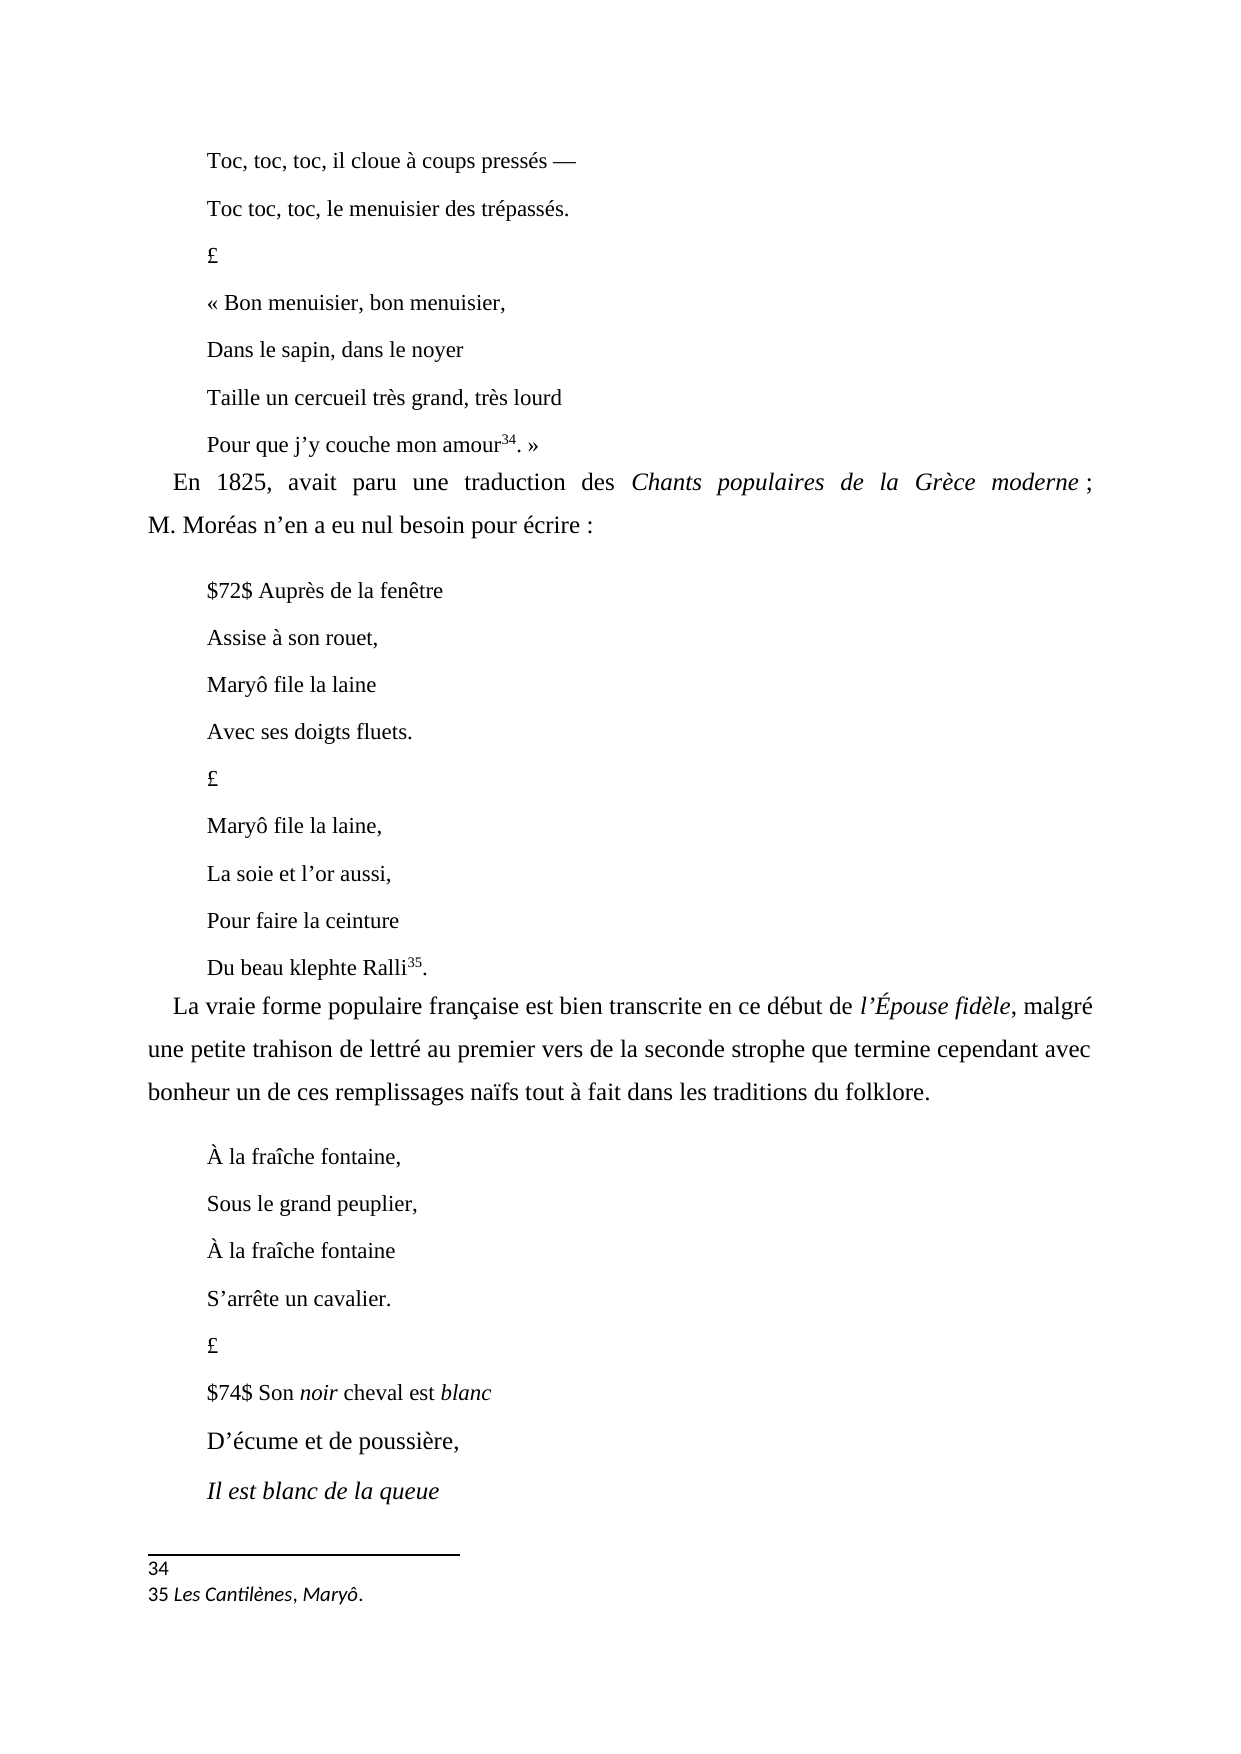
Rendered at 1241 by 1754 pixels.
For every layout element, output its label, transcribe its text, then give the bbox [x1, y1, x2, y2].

text Toc toc, toc, le menuisier des trépassés. [207, 195, 1093, 221]
text Pour faire la ceinture [207, 907, 1093, 933]
text £ [207, 765, 1093, 792]
text Les Cantilènes, Maryô. [148, 1581, 1093, 1606]
text £ [207, 1332, 1093, 1358]
text Du beau klephte Ralli. [207, 954, 1093, 981]
text Maryô file la laine [207, 671, 1093, 697]
text £ [207, 242, 1093, 268]
text À la fraîche fontaine, [207, 1143, 1093, 1169]
text Sous le grand peuplier, [207, 1190, 1093, 1217]
text Dans le sapin, dans le noyer [207, 336, 1093, 363]
text La soie et l’or aussi, [207, 860, 1093, 886]
text « Bon menuisier, bon menuisier, [207, 289, 1093, 316]
text Avec ses doigts fluets. [207, 718, 1093, 744]
text Il est blanc de la queue [207, 1476, 1093, 1505]
text Toc, toc, toc, il cloue à coups pressés — [207, 148, 1093, 174]
text Taille un cercueil très grand, très lourd [207, 383, 1093, 410]
text Pour que j’y couche mon amour. » [207, 431, 1093, 457]
text S’arrête un cavalier. [207, 1285, 1093, 1311]
text En 1825, avait paru une traduction des Chants populaires de la Grèce moderne ; M. Moréas n’en a eu nul besoin pour écrire : [148, 467, 1093, 539]
text Maryô file la laine, [207, 813, 1093, 839]
text D’écume et de poussière, [207, 1426, 1093, 1455]
text $72$ Auprès de la fenêtre [207, 577, 1093, 603]
text La vraie forme populaire française est bien transcrite en ce début de l’Épouse fidèle, malgré une petite trahison de lettré au premier vers de la seconde strophe que termine cependant avec bonheur un de ces remplissages naïfs tout à fait dans les traditions du folklore. [148, 991, 1093, 1106]
text Assise à son rouet, [207, 624, 1093, 650]
text À la fraîche fontaine [207, 1238, 1093, 1264]
text $74$ Son noir cheval est blanc [207, 1379, 1093, 1406]
